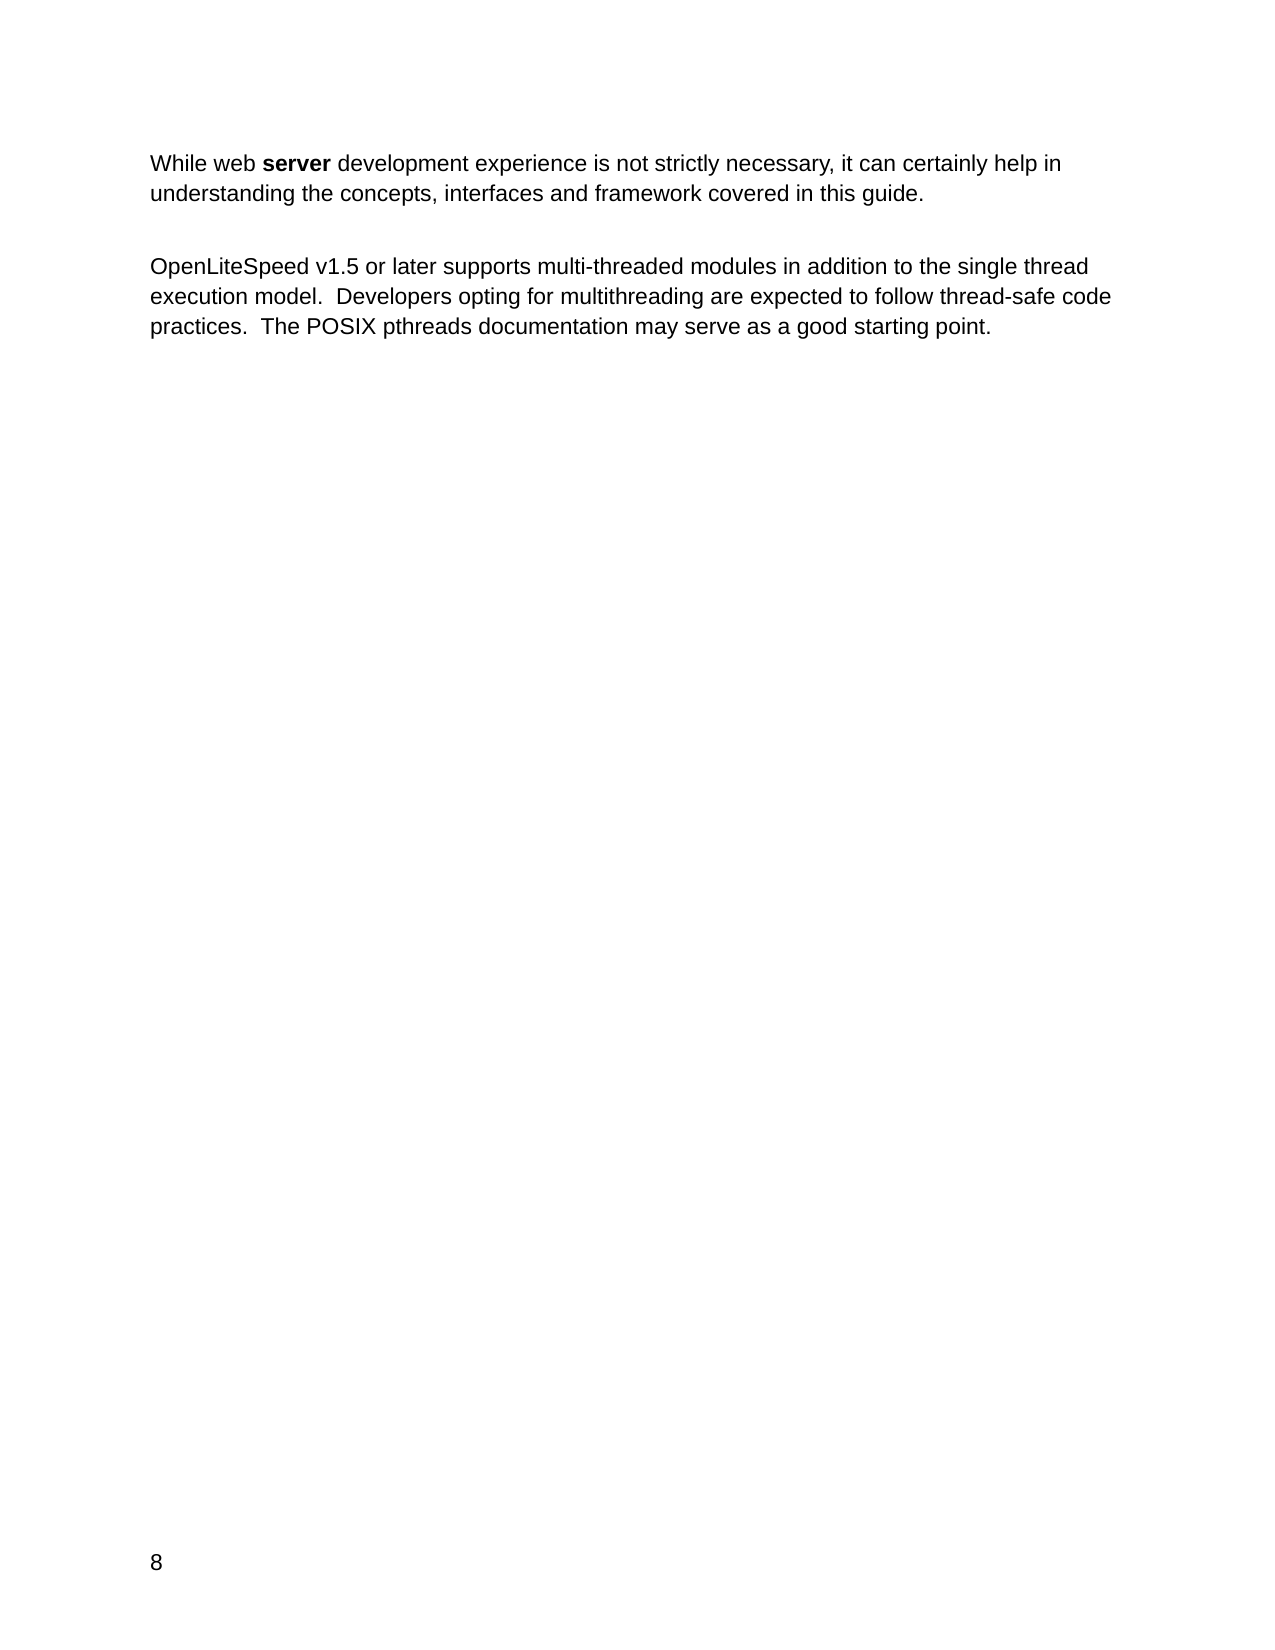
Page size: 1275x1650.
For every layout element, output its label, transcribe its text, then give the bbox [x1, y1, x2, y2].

text While web server development experience is not strictly necessary, it can certainly help in understanding the concepts, interfaces and framework covered in this guide. [150, 150, 1125, 207]
text OpenLiteSpeed v1.5 or later supports multi-threaded modules in addition to the single thread execution model. Developers opting for multithreading are expected to follow thread-safe code practices. The POSIX pthreads documentation may serve as a good starting point. [150, 253, 1125, 339]
